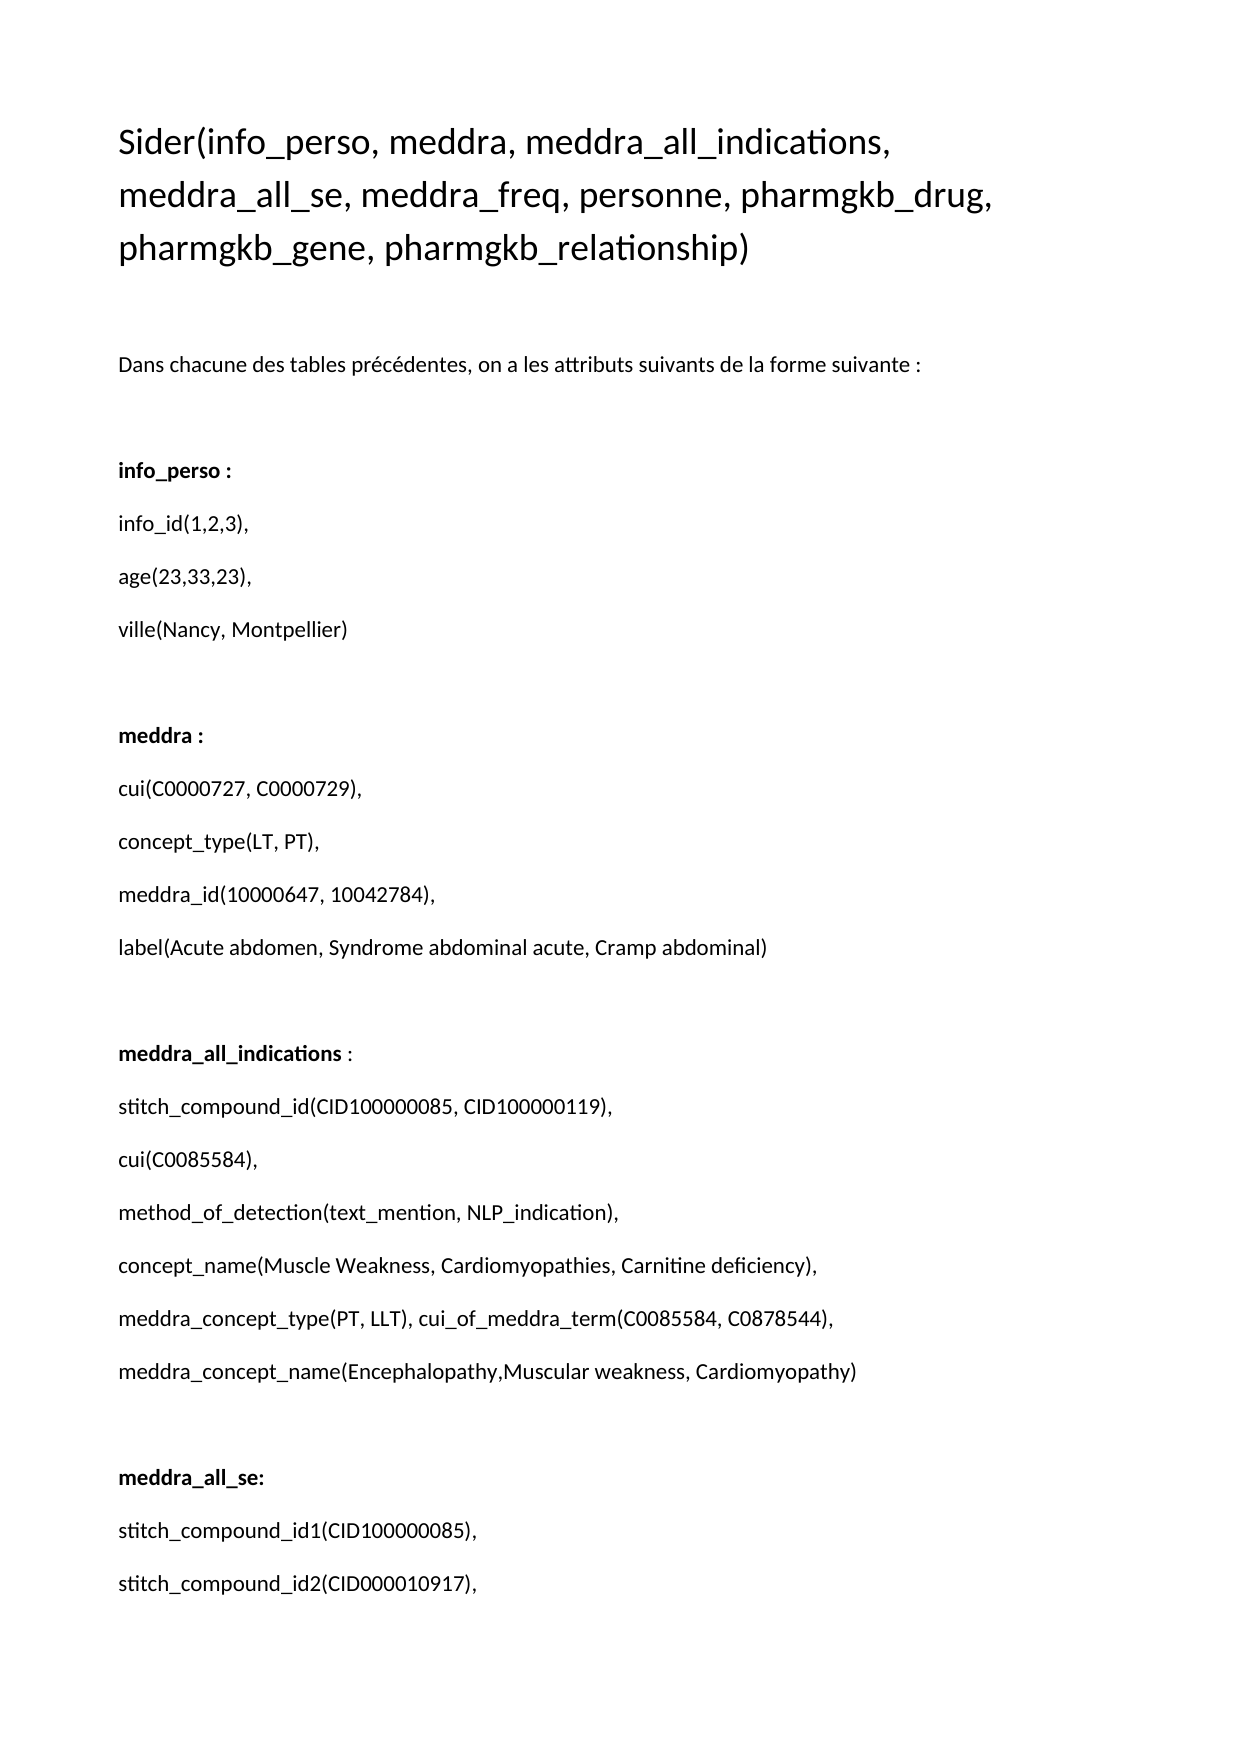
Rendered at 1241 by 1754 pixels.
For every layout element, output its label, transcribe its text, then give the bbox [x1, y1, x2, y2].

text label(Acute abdomen, Syndrome abdominal acute, Cramp abdominal) [118, 933, 1122, 961]
text Dans chacune des tables précédentes, on a les attributs suivants de la forme suivante : [118, 350, 1122, 378]
text meddra_concept_name(Encephalopathy,Muscular weakness, Cardiomyopathy) [118, 1357, 1122, 1386]
text ville(Nancy, Montpellier) [118, 615, 1122, 643]
text concept_name(Muscle Weakness, Cardiomyopathies, Carnitine deficiency), [118, 1251, 1122, 1279]
text Sider(info_perso, meddra, meddra_all_indications, meddra_all_se, meddra_freq, personne, pharmgkb_drug, pharmgkb_gene, pharmgkb_relationship) [118, 118, 1122, 269]
text cui(C0085584), [118, 1145, 1122, 1173]
text age(23,33,23), [118, 562, 1122, 590]
text meddra : [118, 721, 1122, 749]
text stitch_compound_id(CID100000085, CID100000119), [118, 1092, 1122, 1120]
text concept_type(LT, PT), [118, 827, 1122, 855]
text method_of_detection(text_mention, NLP_indication), [118, 1198, 1122, 1226]
text info_id(1,2,3), [118, 509, 1122, 537]
text meddra_all_se: [118, 1463, 1122, 1492]
text meddra_concept_type(PT, LLT), cui_of_meddra_term(C0085584, C0878544), [118, 1304, 1122, 1332]
text stitch_compound_id2(CID000010917), [118, 1569, 1122, 1598]
text stitch_compound_id1(CID100000085), [118, 1517, 1122, 1544]
text meddra_id(10000647, 10042784), [118, 880, 1122, 908]
text info_perso : [118, 456, 1122, 484]
text meddra_all_indications : [118, 1039, 1122, 1067]
text cui(C0000727, C0000729), [118, 774, 1122, 802]
